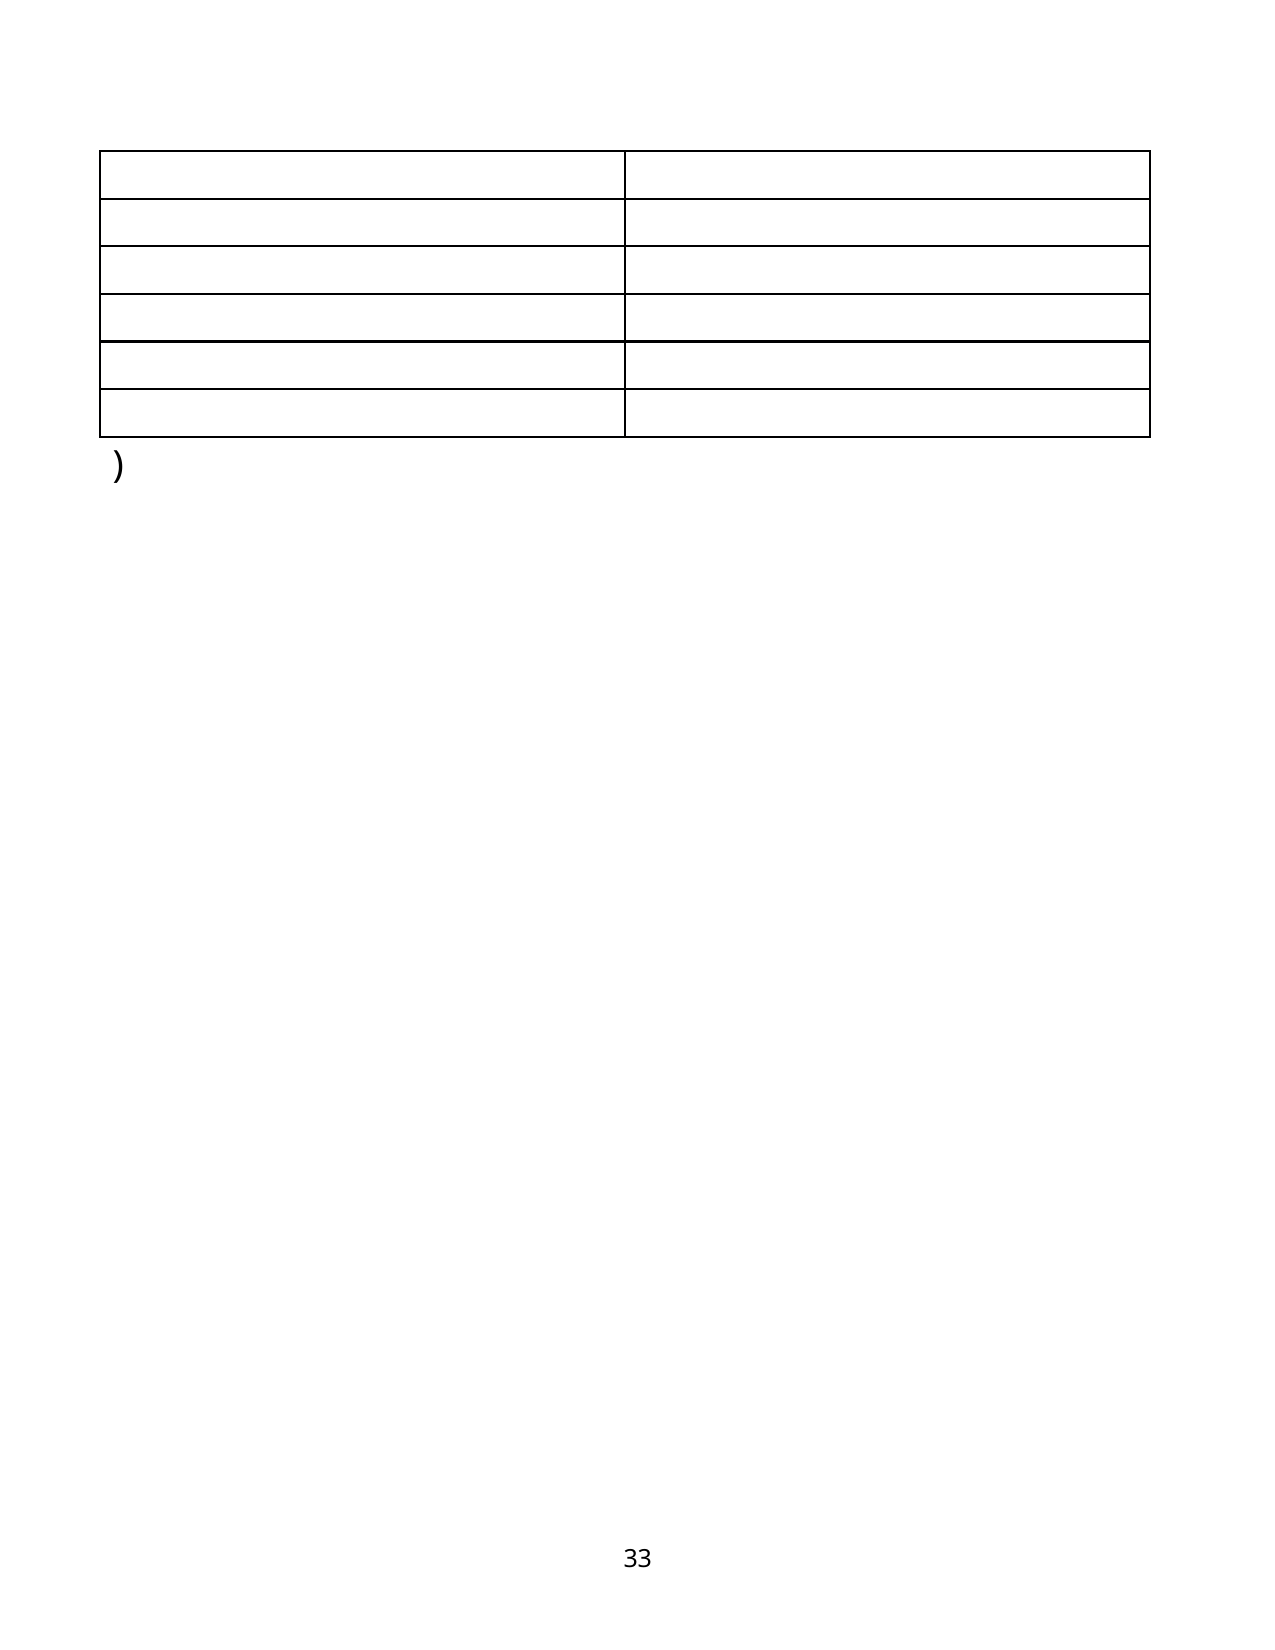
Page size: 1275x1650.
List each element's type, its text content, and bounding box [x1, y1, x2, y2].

table_cell [101, 390, 624, 436]
table_cell [626, 343, 1149, 388]
table_cell [626, 295, 1149, 340]
table_cell [101, 247, 624, 293]
text ) [112, 438, 1162, 489]
table_header [626, 152, 1149, 198]
table_cell [101, 343, 624, 388]
table_cell [101, 295, 624, 340]
table_cell [101, 200, 624, 245]
table_cell [626, 247, 1149, 293]
table_cell [626, 390, 1149, 436]
table_cell [626, 200, 1149, 245]
table_header [101, 152, 624, 198]
